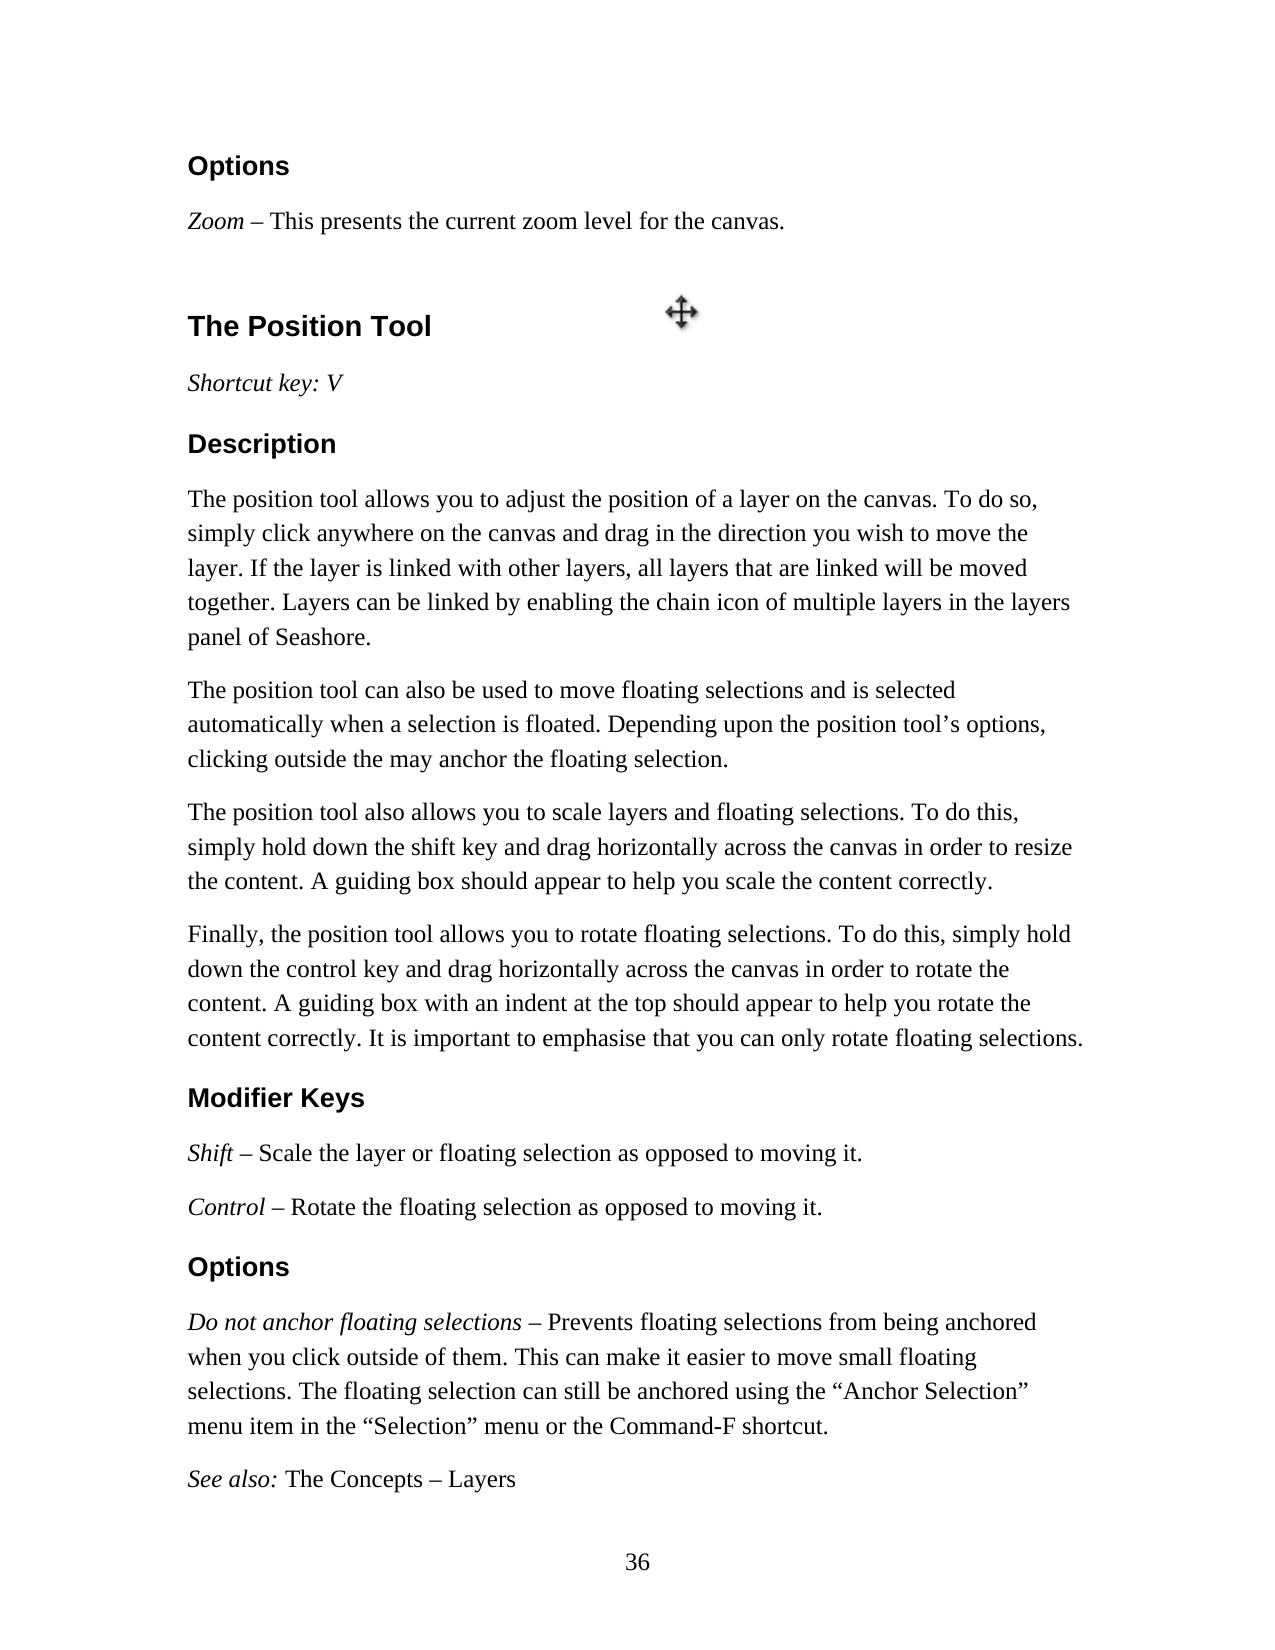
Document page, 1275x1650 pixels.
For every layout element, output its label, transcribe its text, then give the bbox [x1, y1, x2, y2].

text Shift – Scale the layer or floating selection as opposed to moving it. [187, 1138, 1087, 1167]
picture [660, 290, 706, 337]
text Shortcut key: V [187, 368, 1087, 397]
text Do not anchor floating selections – Prevents floating selections from being anchored when you click outside of them. This can make it easier to move small floating selections. The floating selection can still be anchored using the “Anchor Selection” menu item in the “Selection” menu or the Command-F shortcut. [187, 1307, 1087, 1440]
text Control – Rotate the floating selection as opposed to moving it. [187, 1192, 1087, 1221]
text Finally, the position tool allows you to rotate floating selections. To do this, simply hold down the control key and drag horizontally across the canvas in order to rotate the content. A guiding box with an indent at the top should appear to help you rotate the content correctly. It is important to emphasise that you can only rotate floating selections. [187, 919, 1087, 1052]
subtitle Modifier Keys [187, 1082, 1087, 1113]
text The position tool also allows you to scale layers and floating selections. To do this, simply hold down the shift key and drag horizontally across the canvas in order to resize the content. A guiding box should appear to help you scale the content correctly. [187, 797, 1087, 895]
text The position tool allows you to adjust the position of a layer on the canvas. To do so, simply click anywhere on the canvas and drag in the direction you wish to move the layer. If the layer is linked with other layers, all layers that are linked will be moved together. Layers can be linked by enabling the chain icon of multiple layers in the layers panel of Seashore. [187, 484, 1087, 651]
text The position tool can also be used to move floating selections and is selected automatically when a selection is floated. Depending upon the position tool’s options, clicking outside the may anchor the floating selection. [187, 675, 1087, 773]
text Zoom – This presents the current zoom level for the canvas. [187, 206, 1087, 235]
subtitle The Position Tool [187, 291, 1087, 343]
subtitle Options [187, 1251, 1087, 1282]
subtitle Description [187, 428, 1087, 459]
subtitle Options [187, 150, 1087, 181]
text See also: The Concepts – Layers [187, 1464, 1087, 1493]
